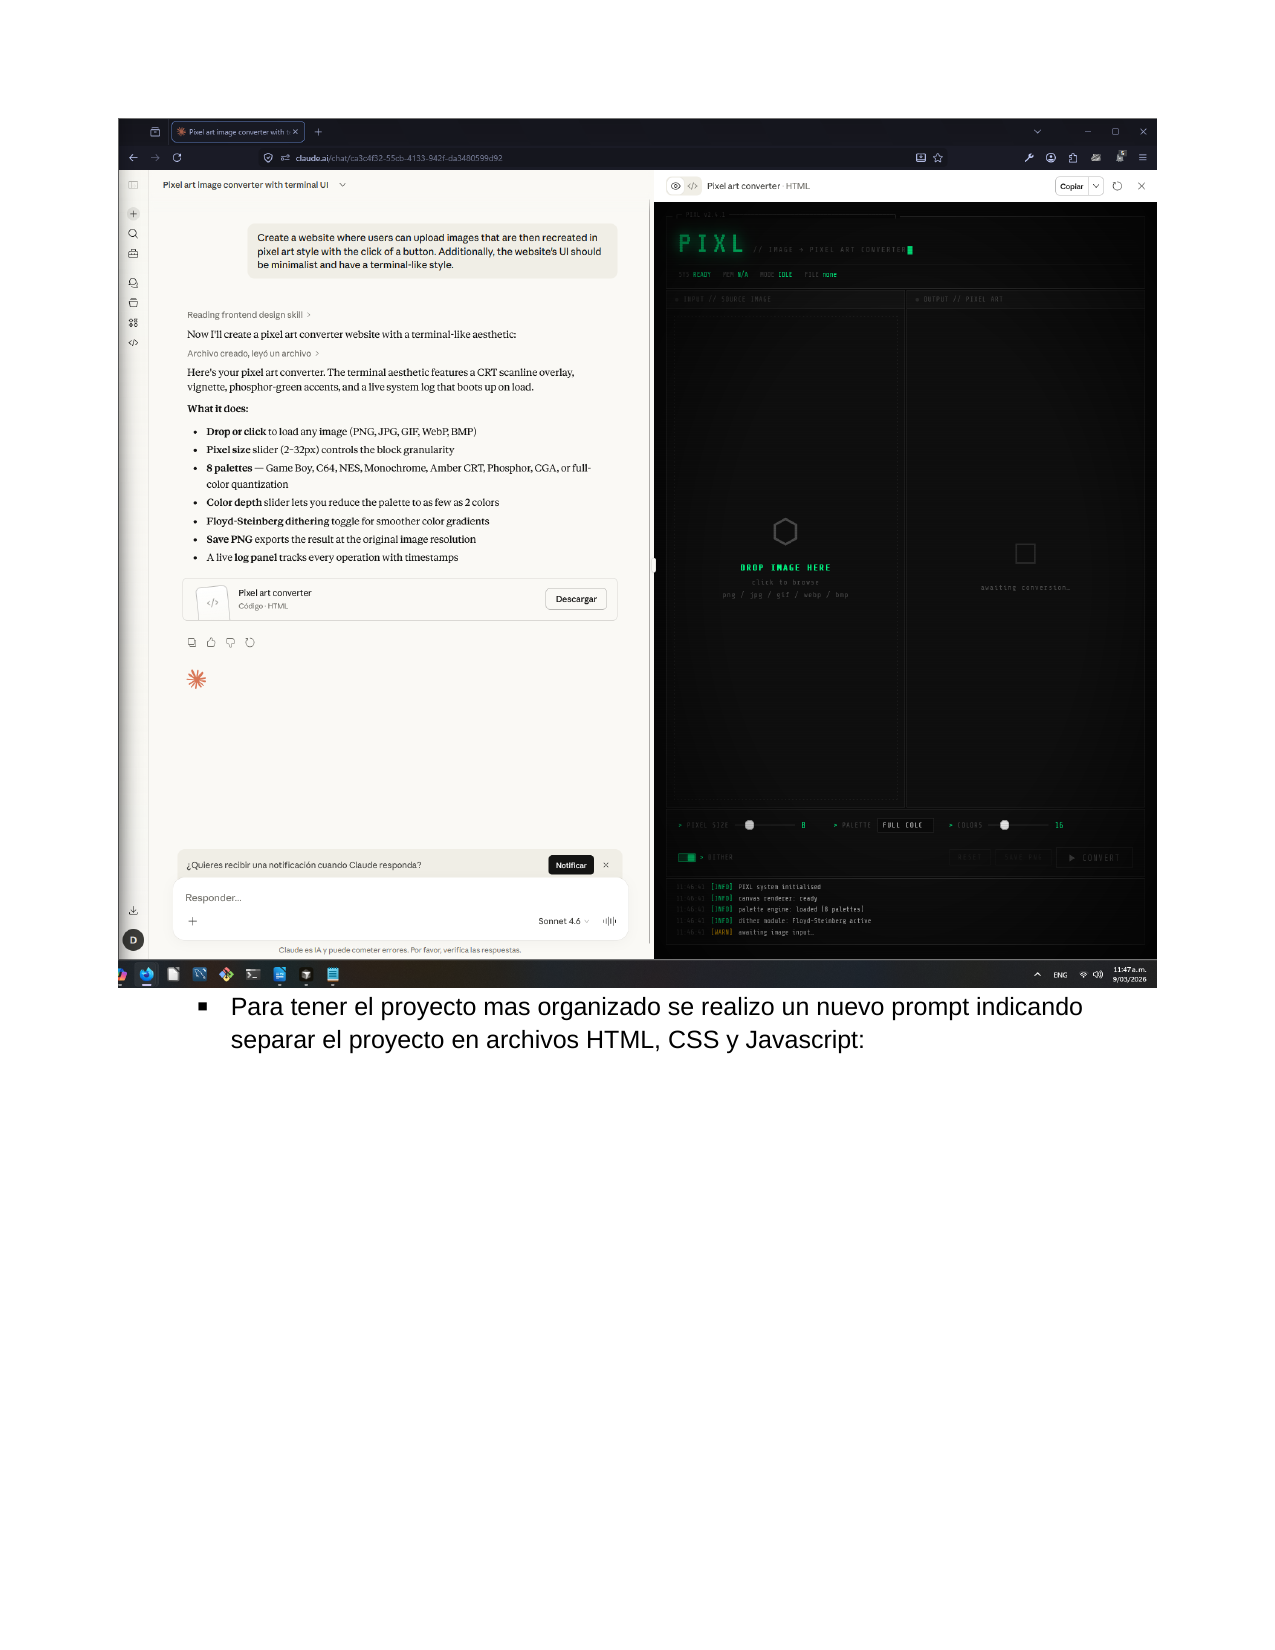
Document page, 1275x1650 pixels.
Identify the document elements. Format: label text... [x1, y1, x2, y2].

picture [118, 118, 1157, 988]
list Para tener el proyecto mas organizado se realizo un nuevo prompt indicando separar el proyecto en archivos HTML, CSS y Javascript: [193, 988, 1157, 1054]
